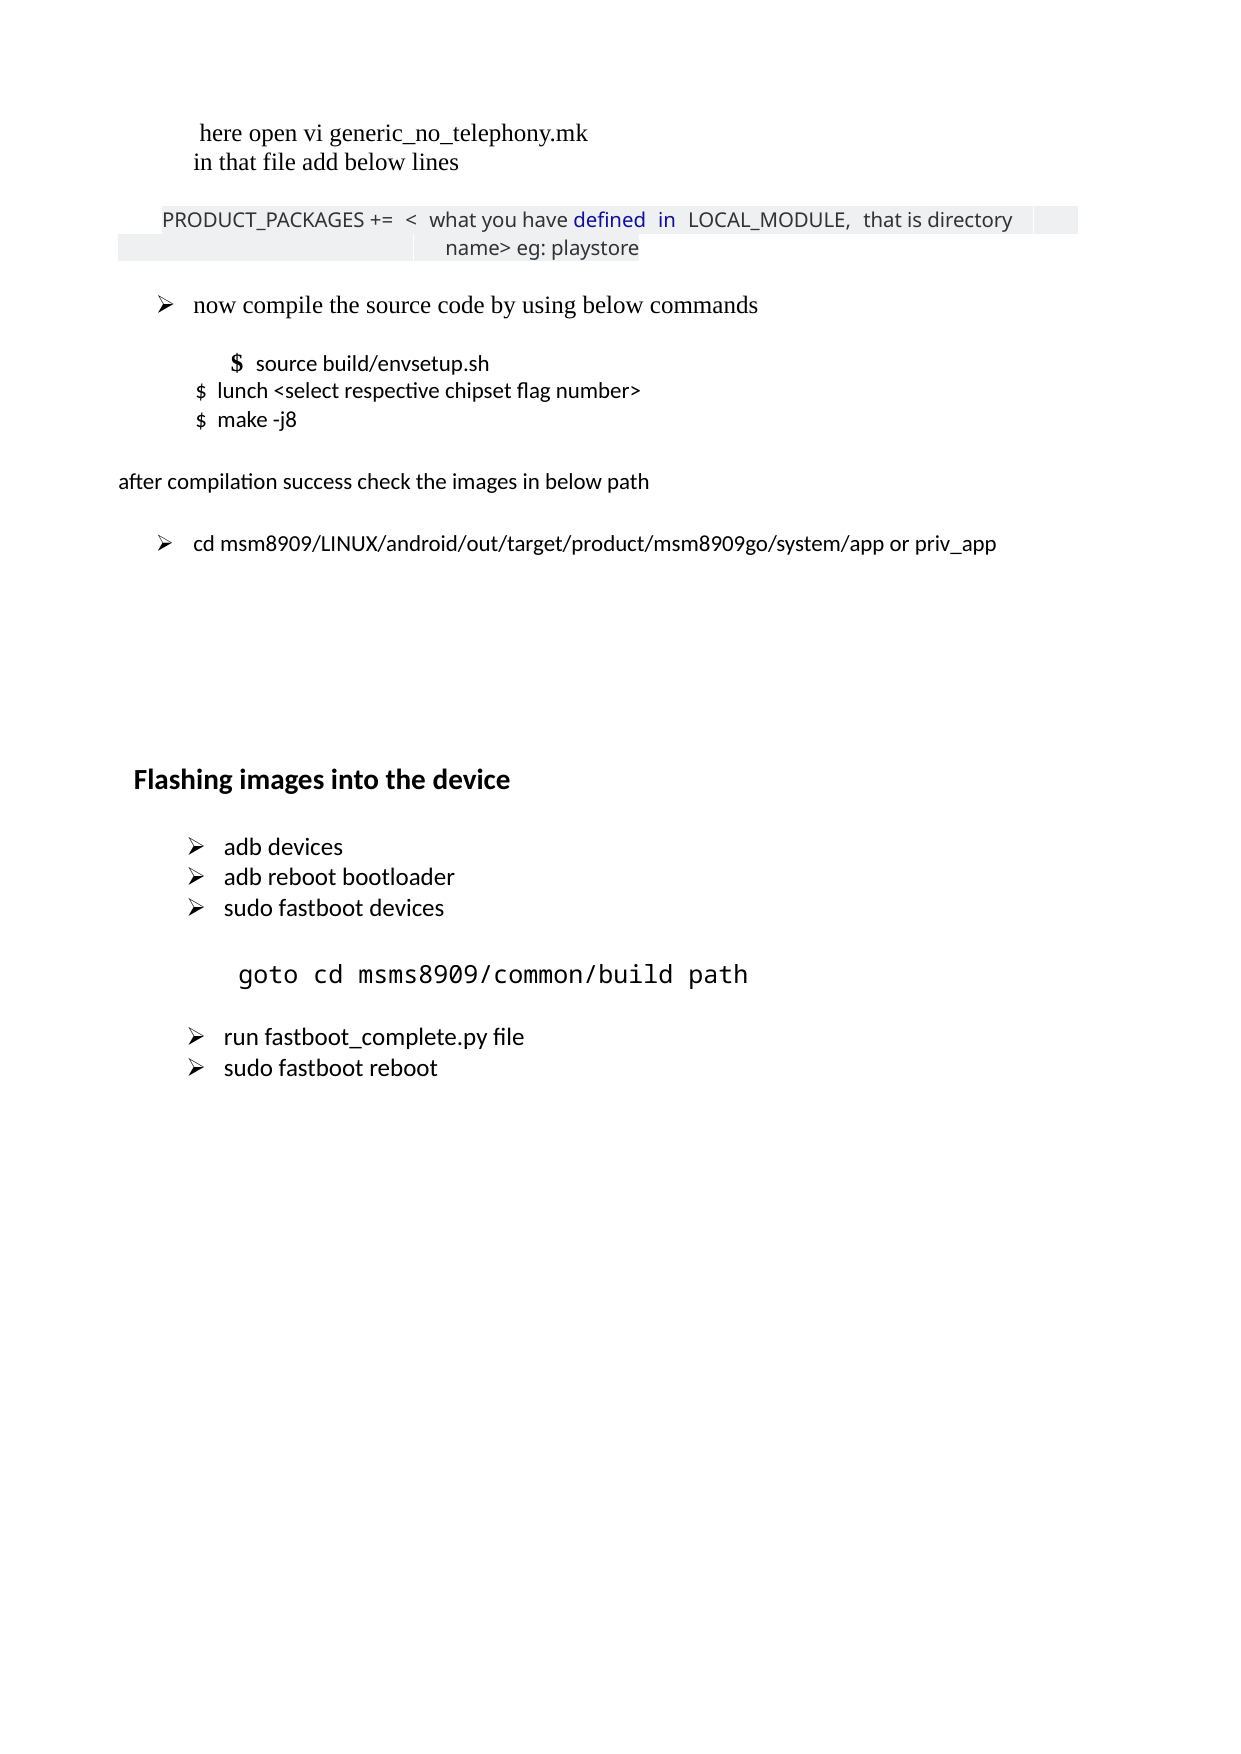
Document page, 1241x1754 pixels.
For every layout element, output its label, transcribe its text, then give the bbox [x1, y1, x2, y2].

list now compile the source code by using below commands [156, 290, 1122, 319]
text goto cd msms8909/common/build path [118, 957, 1122, 991]
text $ lunch <select respective chipset flag number> [118, 377, 1122, 405]
list cd msm8909/LINUX/android/out/target/product/msm8909go/system/app or priv_app [156, 529, 1122, 557]
list run fastboot_complete.py file [186, 1021, 1122, 1052]
text $ source build/envsetup.sh [118, 348, 1122, 377]
list in that file add below lines [156, 147, 1122, 176]
text after compilation success check the images in below path [118, 467, 1122, 495]
list sudo fastboot devices [186, 892, 1122, 922]
text Flashing images into the device [118, 761, 1122, 797]
list sudo fastboot reboot [186, 1052, 1122, 1082]
list adb reboot bootloader [186, 861, 1122, 892]
list here open vi generic_no_telephony.mk [156, 118, 1122, 147]
list adb devices [186, 831, 1122, 861]
text $ make -j8 [118, 405, 1122, 433]
text PRODUCT_PACKAGES += < what you have defined in LOCAL_MODULE, that is directory name> eg: playstore [118, 204, 1122, 261]
